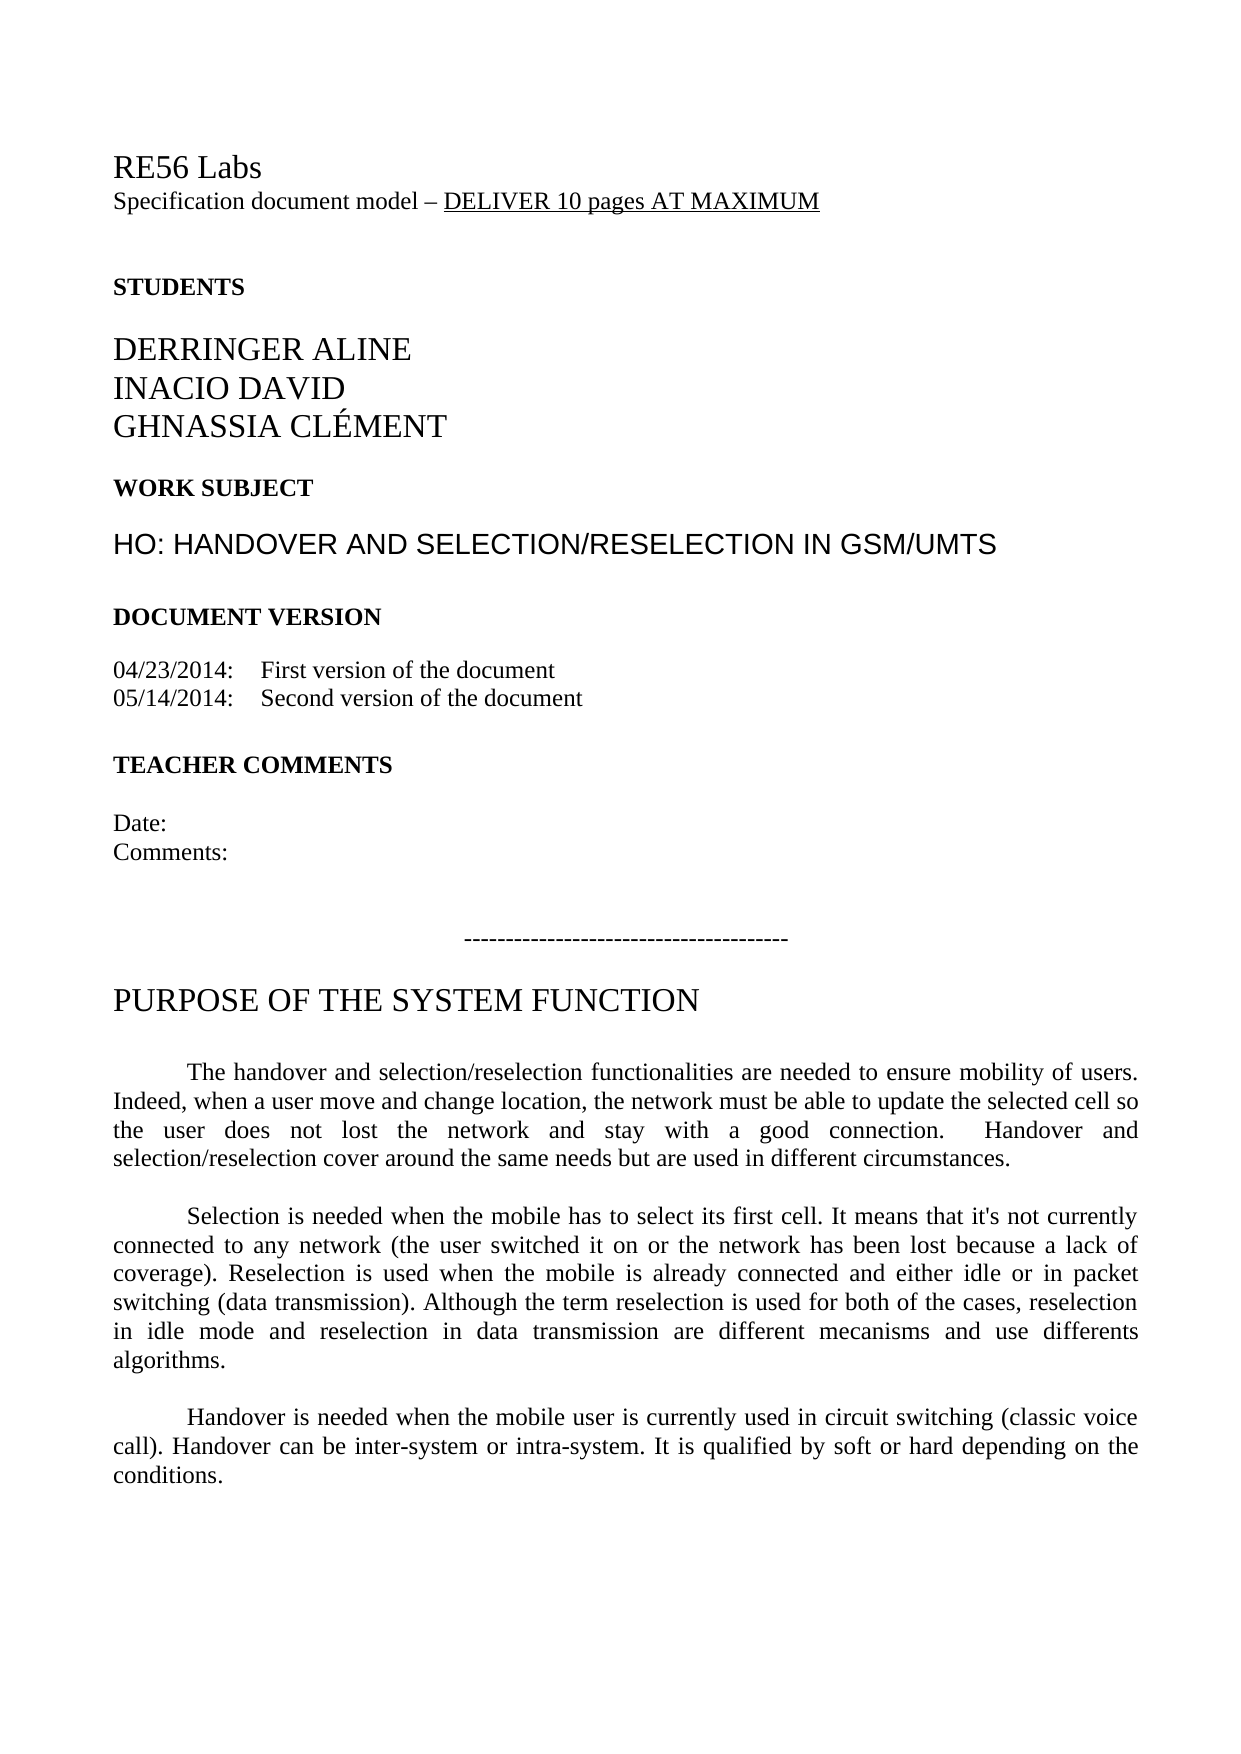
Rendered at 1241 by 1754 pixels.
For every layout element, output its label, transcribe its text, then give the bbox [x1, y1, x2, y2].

text INACIO DAVID [113, 368, 1139, 406]
text GHNASSIA CLÉMENT [113, 406, 1139, 445]
text WORK SUBJECT [113, 473, 1139, 502]
text TEACHER COMMENTS [113, 751, 1139, 779]
subtitle HO: HANDOVER AND SELECTION/RESELECTION IN GSM/UMTS [113, 527, 1139, 561]
text STUDENTS [113, 272, 1139, 301]
text --------------------------------------- [113, 923, 1139, 952]
text DERRINGER ALINE [113, 330, 1139, 368]
text DOCUMENT VERSION [113, 602, 1139, 631]
subtitle RE56 Labs [113, 148, 1139, 186]
text Comments: [113, 837, 1139, 866]
text Selection is needed when the mobile has to select its first cell. It means that it's not currently connected to any network (the user switched it on or the network has been lost because a lack of coverage). Reselection is used when the mobile is already connected and either idle or in packet switching (data transmission). Although the term reselection is used for both of the cases, reselection in idle mode and reselection in data transmission are different mecanisms and use differents algorithms. [113, 1201, 1139, 1373]
text 04/23/2014: First version of the document [113, 655, 1139, 683]
text 05/14/2014: Second version of the document [113, 683, 1139, 712]
text Handover is needed when the mobile user is currently used in circuit switching (classic voice call). Handover can be inter-system or intra-system. It is qualified by soft or hard depending on the conditions. [113, 1402, 1139, 1488]
text Specification document model – DELIVER 10 pages AT MAXIMUM [113, 186, 1139, 215]
subtitle PURPOSE OF THE SYSTEM FUNCTION [113, 981, 1139, 1019]
text Date: [113, 808, 1139, 837]
text The handover and selection/reselection functionalities are needed to ensure mobility of users. Indeed, when a user move and change location, the network must be able to update the selected cell so the user does not lost the network and stay with a good connection. Handover and selection/reselection cover around the same needs but are used in different circumstances. [113, 1057, 1139, 1172]
